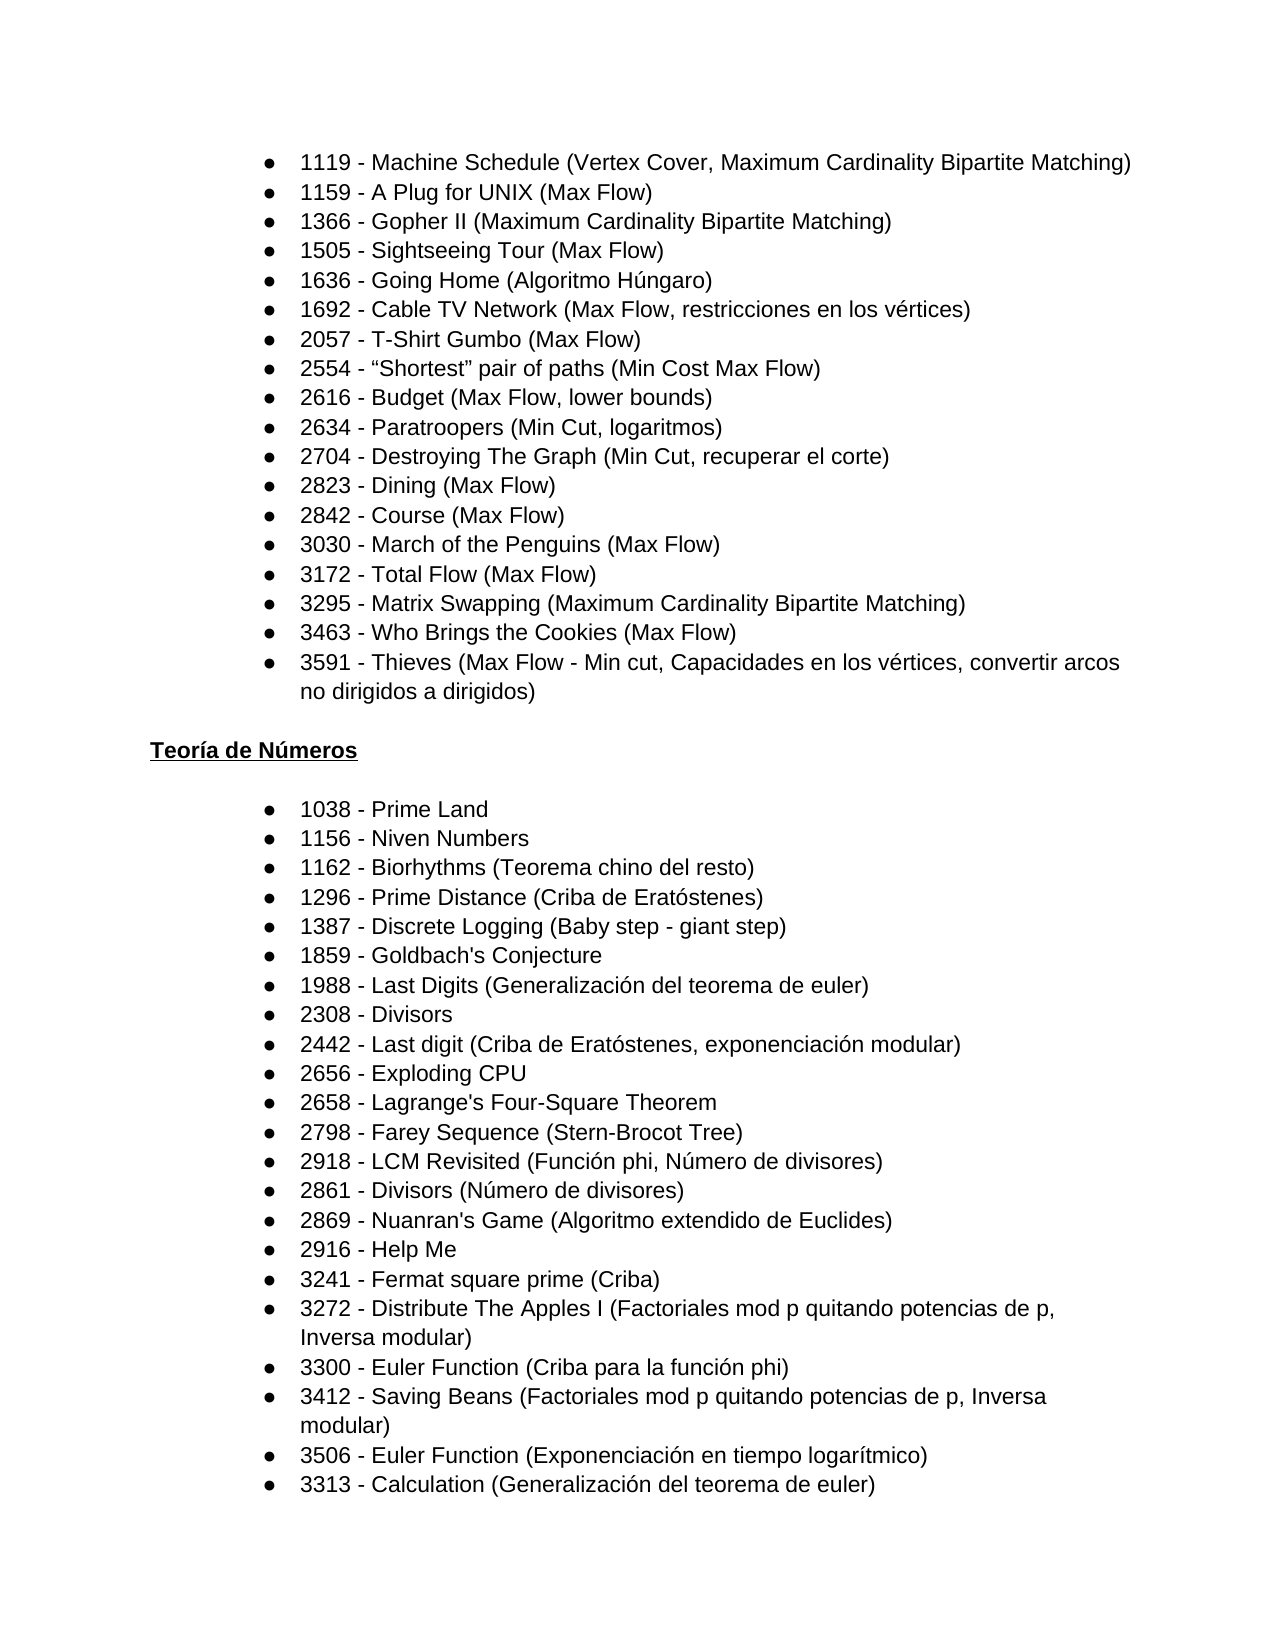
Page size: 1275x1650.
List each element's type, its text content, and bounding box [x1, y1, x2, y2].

list 3295 - Matrix Swapping (Maximum Cardinality Bipartite Matching) [262, 591, 1134, 616]
list 1156 - Niven Numbers [262, 826, 1134, 851]
list 2658 - Lagrange's Four-Square Theorem [262, 1090, 1134, 1116]
list 1296 - Prime Distance (Criba de Eratóstenes) [262, 884, 1134, 910]
list 2869 - Nuanran's Game (Algoritmo extendido de Euclides) [262, 1207, 1134, 1233]
list 3272 - Distribute The Apples I (Factoriales mod p quitando potencias de p, Inversa modular) [262, 1296, 1134, 1351]
list 3313 - Calculation (Generalización del teorema de euler) [262, 1472, 1134, 1497]
list 3506 - Euler Function (Exponenciación en tiempo logarítmico) [262, 1442, 1134, 1468]
list 1159 - A Plug for UNIX (Max Flow) [262, 179, 1134, 205]
list 2554 - “Shortest” pair of paths (Min Cost Max Flow) [262, 356, 1134, 381]
list 2634 - Paratroopers (Min Cut, logaritmos) [262, 414, 1134, 440]
list 1162 - Biorhythms (Teorema chino del resto) [262, 855, 1134, 881]
list 2918 - LCM Revisited (Función phi, Número de divisores) [262, 1149, 1134, 1174]
list 1692 - Cable TV Network (Max Flow, restricciones en los vértices) [262, 297, 1134, 322]
list 1988 - Last Digits (Generalización del teorema de euler) [262, 972, 1134, 998]
list 3412 - Saving Beans (Factoriales mod p quitando potencias de p, Inversa modular) [262, 1384, 1134, 1439]
list 2057 - T-Shirt Gumbo (Max Flow) [262, 326, 1134, 352]
list 2798 - Farey Sequence (Stern-Brocot Tree) [262, 1119, 1134, 1145]
list 2308 - Divisors [262, 1002, 1134, 1027]
list 1119 - Machine Schedule (Vertex Cover, Maximum Cardinality Bipartite Matching) [262, 150, 1134, 176]
list 1859 - Goldbach's Conjecture [262, 943, 1134, 969]
list 1366 - Gopher II (Maximum Cardinality Bipartite Matching) [262, 209, 1134, 234]
list 3030 - March of the Penguins (Max Flow) [262, 532, 1134, 557]
list 3172 - Total Flow (Max Flow) [262, 561, 1134, 587]
list 2823 - Dining (Max Flow) [262, 473, 1134, 499]
list 3463 - Who Brings the Cookies (Max Flow) [262, 620, 1134, 646]
list 3241 - Fermat square prime (Criba) [262, 1266, 1134, 1292]
list 3591 - Thieves (Max Flow - Min cut, Capacidades en los vértices, convertir arcos no dirigidos a dirigidos) [262, 649, 1134, 704]
list 2616 - Budget (Max Flow, lower bounds) [262, 385, 1134, 411]
list 2442 - Last digit (Criba de Eratóstenes, exponenciación modular) [262, 1031, 1134, 1057]
list 1387 - Discrete Logging (Baby step - giant step) [262, 914, 1134, 939]
list 1636 - Going Home (Algoritmo Húngaro) [262, 267, 1134, 293]
list 1038 - Prime Land [262, 796, 1134, 822]
text Teoría de Números [150, 737, 1134, 763]
list 2861 - Divisors (Número de divisores) [262, 1178, 1134, 1204]
list 2916 - Help Me [262, 1237, 1134, 1262]
list 2704 - Destroying The Graph (Min Cut, recuperar el corte) [262, 444, 1134, 469]
list 2656 - Exploding CPU [262, 1061, 1134, 1086]
list 1505 - Sightseeing Tour (Max Flow) [262, 238, 1134, 264]
list 2842 - Course (Max Flow) [262, 502, 1134, 528]
list 3300 - Euler Function (Criba para la función phi) [262, 1354, 1134, 1380]
